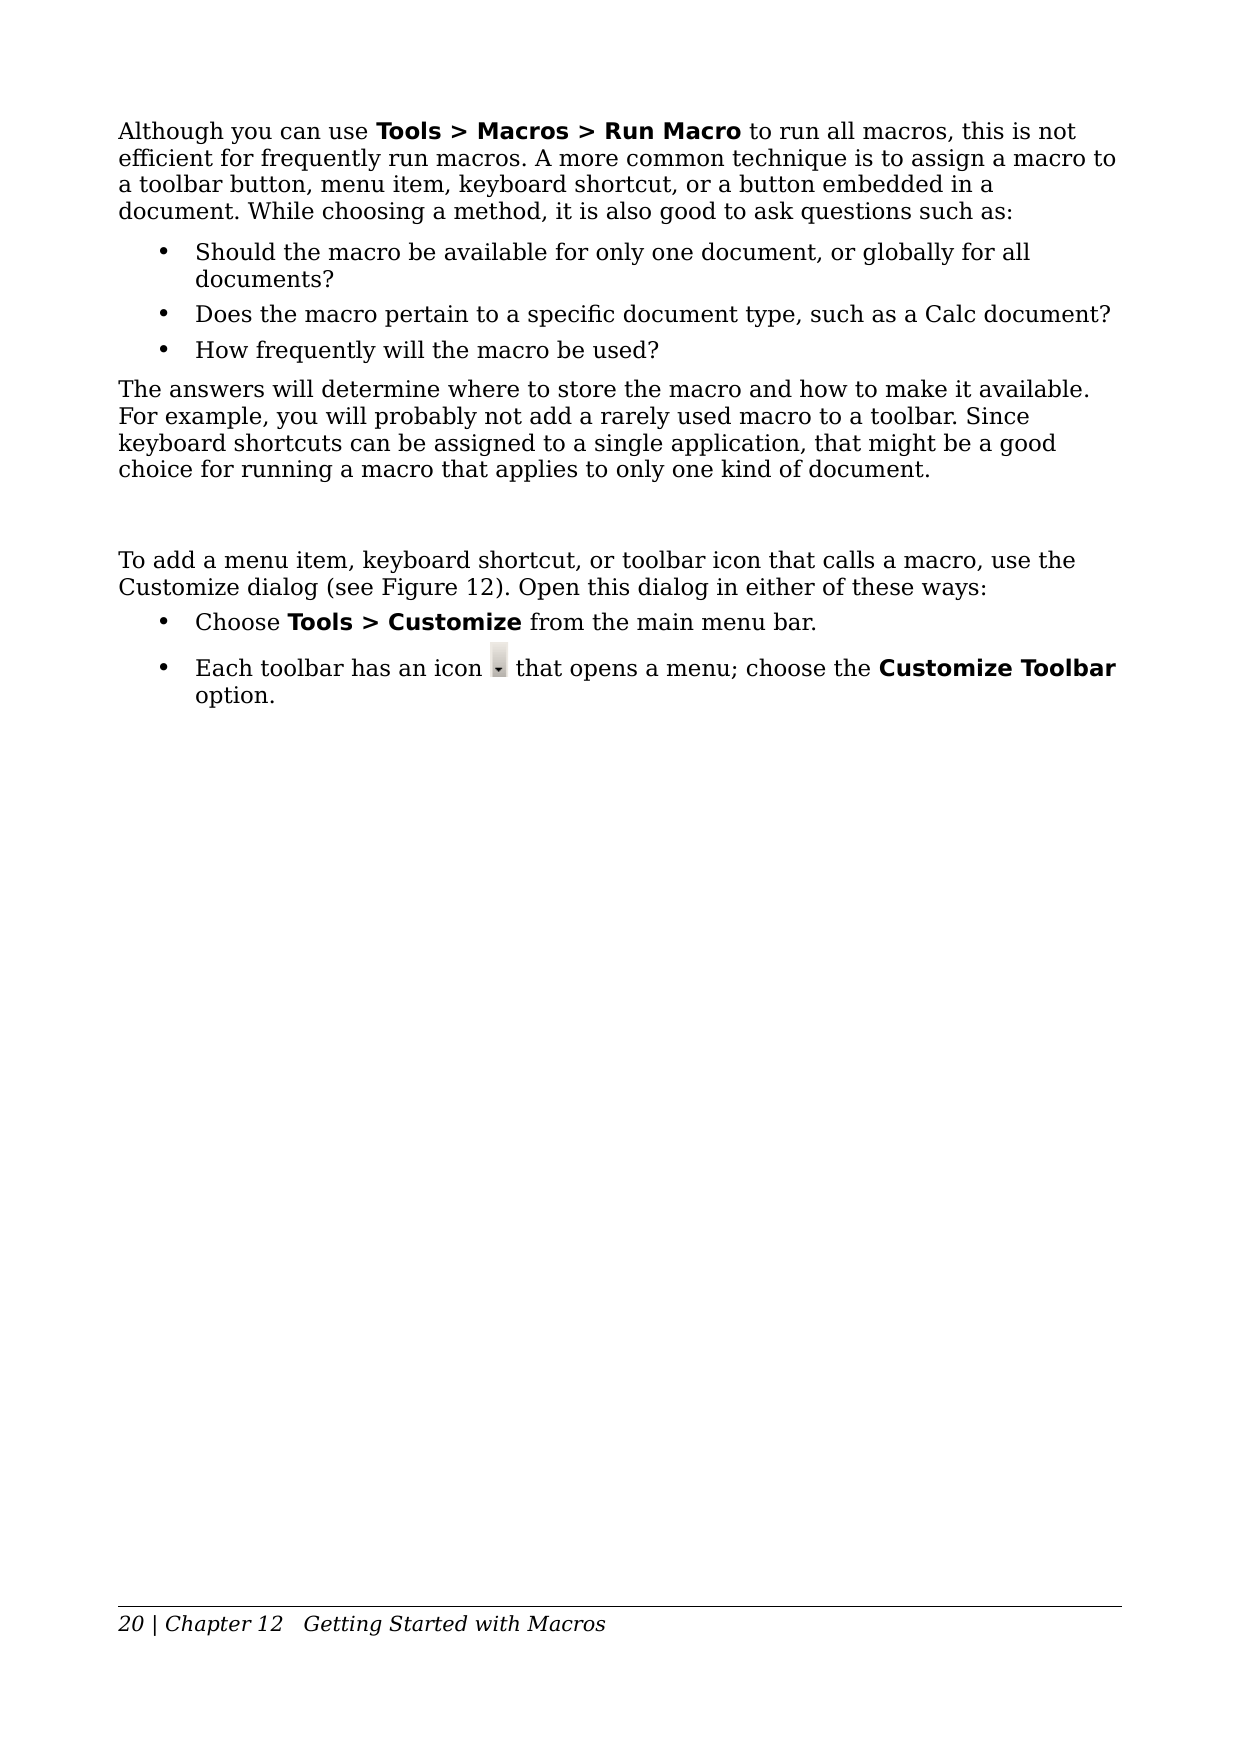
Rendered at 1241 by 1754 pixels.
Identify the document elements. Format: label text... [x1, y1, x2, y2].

list Each toolbar has an icon that opens a menu; choose the Customize Toolbar option. [156, 642, 1122, 709]
list To add a menu item, keyboard shortcut, or toolbar icon that calls a macro, use the Customize dialog (see Figure 12). Open this dialog in either of these ways: [118, 547, 1122, 600]
list Should the macro be available for only one document, or globally for all documents? [156, 237, 1122, 293]
picture [490, 642, 509, 677]
text Although you can use Tools > Macros > Run Macro to run all macros, this is not efficient for frequently run macros. A more common technique is to assign a macro to a toolbar button, menu item, keyboard shortcut, or a button embedded in a document. While choosing a method, it is also good to ask questions such as: [118, 118, 1122, 225]
list How frequently will the macro be used? [156, 335, 1122, 364]
list Choose Tools > Customize from the main menu bar. [156, 607, 1122, 636]
text The answers will determine where to store the macro and how to make it available. For example, you will probably not add a rarely used macro to a toolbar. Since keyboard shortcuts can be assigned to a single application, that might be a good choice for running a macro that applies to only one kind of document. [118, 376, 1122, 483]
list Does the macro pertain to a specific document type, such as a Calc document? [156, 299, 1122, 328]
